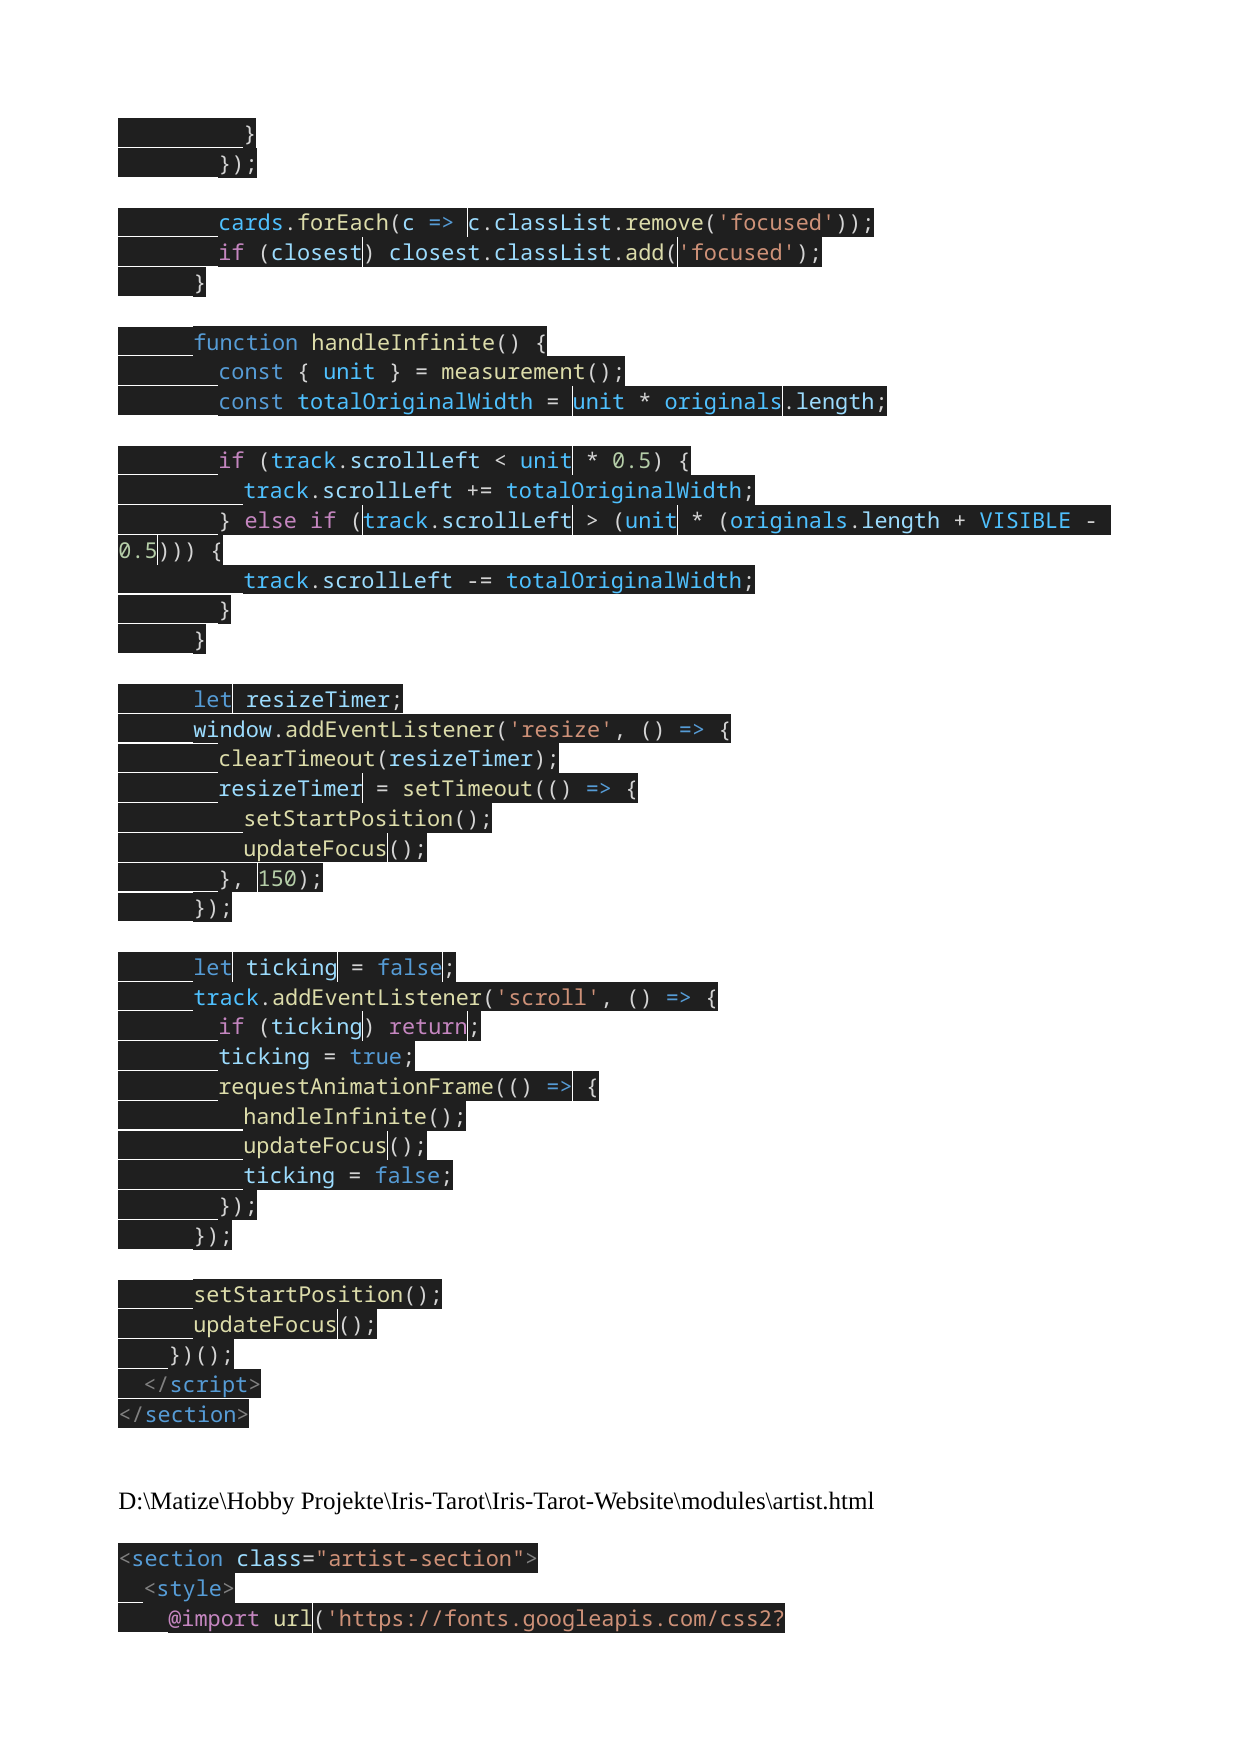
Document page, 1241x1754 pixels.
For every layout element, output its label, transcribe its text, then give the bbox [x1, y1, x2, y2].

text function handleInfinite() { [118, 326, 1122, 356]
text if (ticking) return; [118, 1011, 1122, 1041]
text } else if (track.scrollLeft > (unit * (originals.length + VISIBLE - 0.5))) { [118, 505, 1122, 565]
text D:\Matize\Hobby Projekte\Iris-Tarot\Iris-Tarot-Website\modules\artist.html <section class="artist-section"> [118, 1428, 1122, 1573]
text if (closest) closest.classList.add('focused'); [118, 237, 1122, 267]
text } [118, 267, 1122, 297]
text let ticking = false; [118, 952, 1122, 982]
text <style> [118, 1573, 1122, 1603]
text @import url('https://fonts.googleapis.com/css2? [118, 1603, 1122, 1633]
text }); [118, 1190, 1122, 1220]
text ticking = false; [118, 1160, 1122, 1190]
text handleInfinite(); [118, 1101, 1122, 1131]
text }, 150); [118, 862, 1122, 892]
text clearTimeout(resizeTimer); [118, 743, 1122, 773]
text </script> [118, 1369, 1122, 1398]
text setStartPosition(); [118, 803, 1122, 833]
text }); [118, 892, 1122, 922]
text const totalOriginalWidth = unit * originals.length; [118, 386, 1122, 416]
text }); [118, 1220, 1122, 1250]
text resizeTimer = setTimeout(() => { [118, 773, 1122, 803]
text </section> [118, 1398, 1122, 1428]
text updateFocus(); [118, 1131, 1122, 1160]
text let resizeTimer; [118, 684, 1122, 713]
text } [118, 594, 1122, 624]
text }); [118, 148, 1122, 178]
text track.addEventListener('scroll', () => { [118, 982, 1122, 1011]
text updateFocus(); [118, 1309, 1122, 1339]
text ticking = true; [118, 1041, 1122, 1071]
text requestAnimationFrame(() => { [118, 1071, 1122, 1101]
text setStartPosition(); [118, 1279, 1122, 1309]
text })(); [118, 1339, 1122, 1369]
text cards.forEach(c => c.classList.remove('focused')); [118, 207, 1122, 237]
text } [118, 118, 1122, 148]
text if (track.scrollLeft < unit * 0.5) { [118, 446, 1122, 475]
text window.addEventListener('resize', () => { [118, 713, 1122, 743]
text updateFocus(); [118, 833, 1122, 862]
text const { unit } = measurement(); [118, 356, 1122, 386]
text track.scrollLeft += totalOriginalWidth; [118, 475, 1122, 505]
text track.scrollLeft -= totalOriginalWidth; [118, 565, 1122, 594]
text } [118, 624, 1122, 654]
